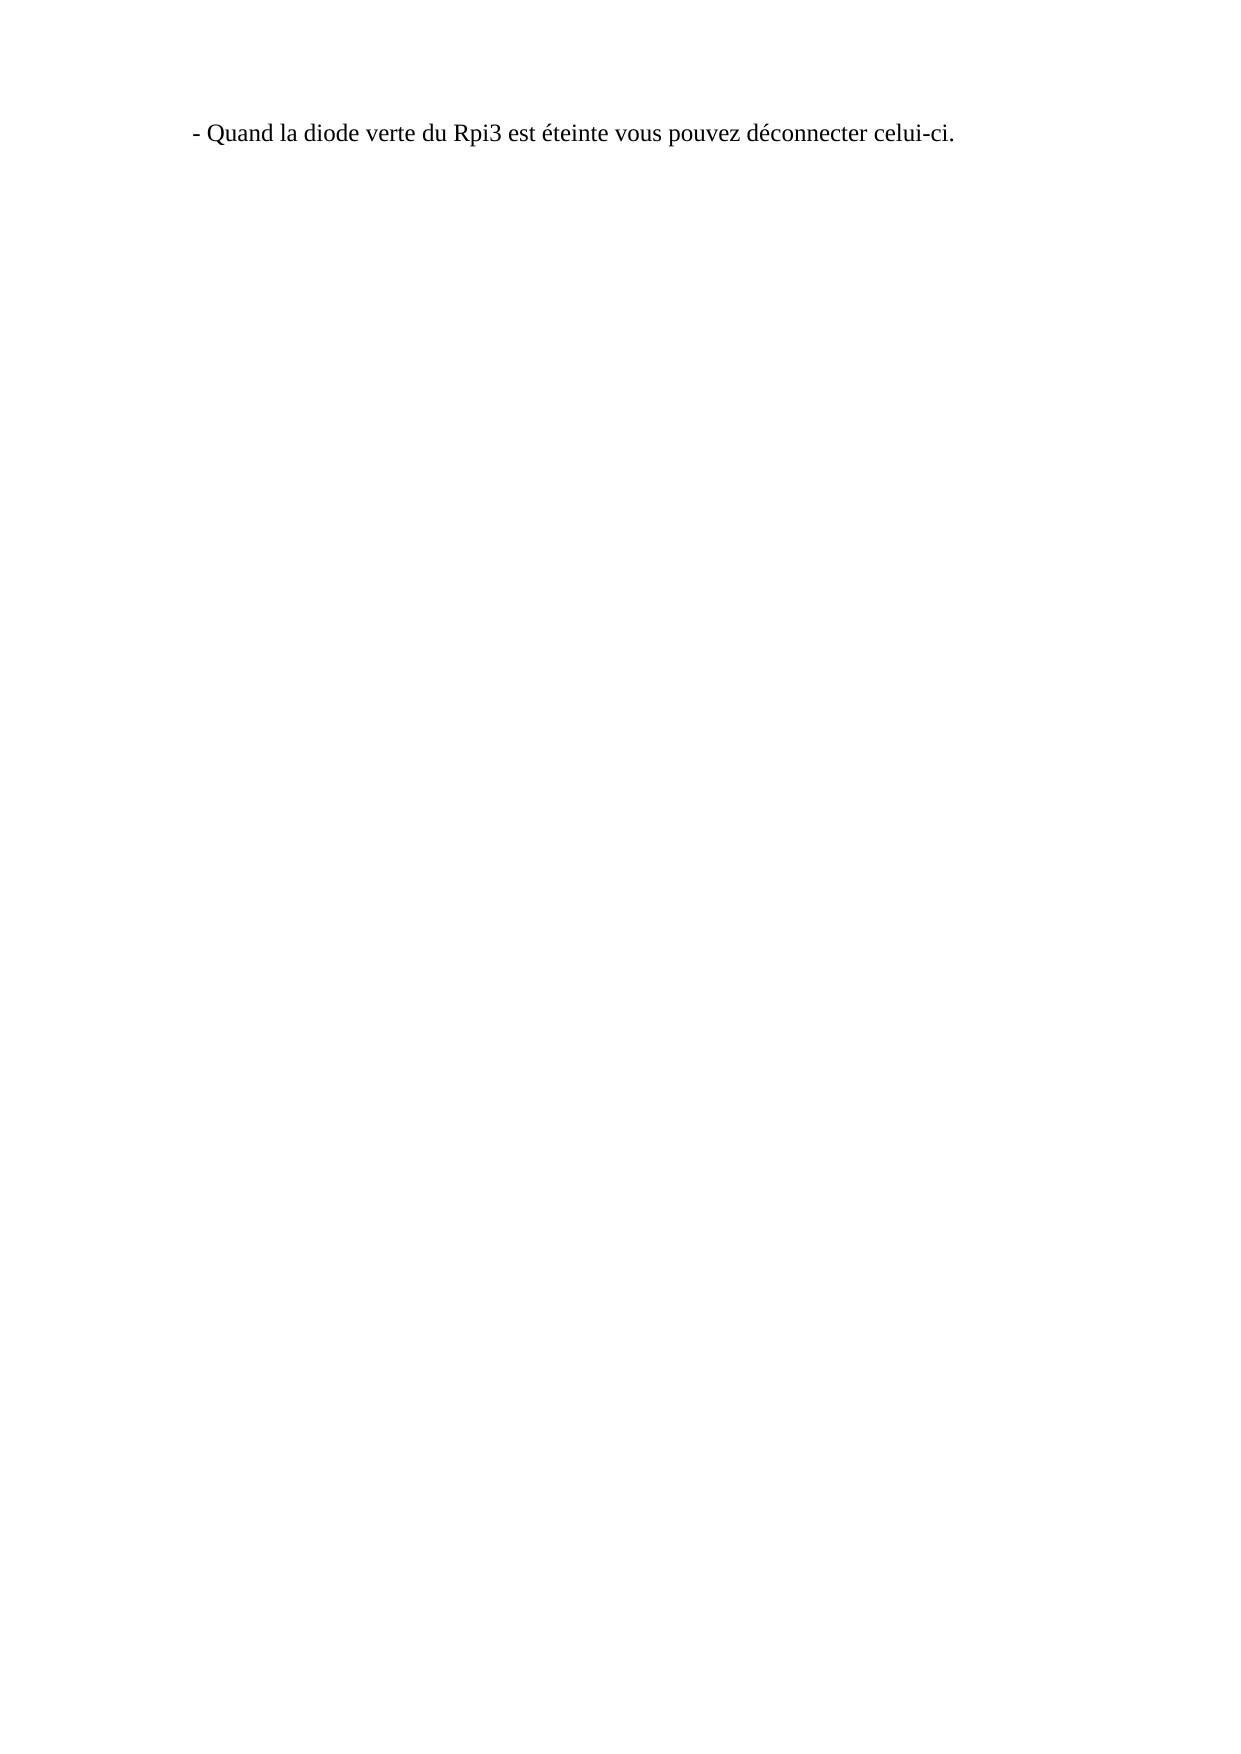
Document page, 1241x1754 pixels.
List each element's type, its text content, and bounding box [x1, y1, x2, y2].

text - Quand la diode verte du Rpi3 est éteinte vous pouvez déconnecter celui-ci. [118, 118, 1122, 147]
